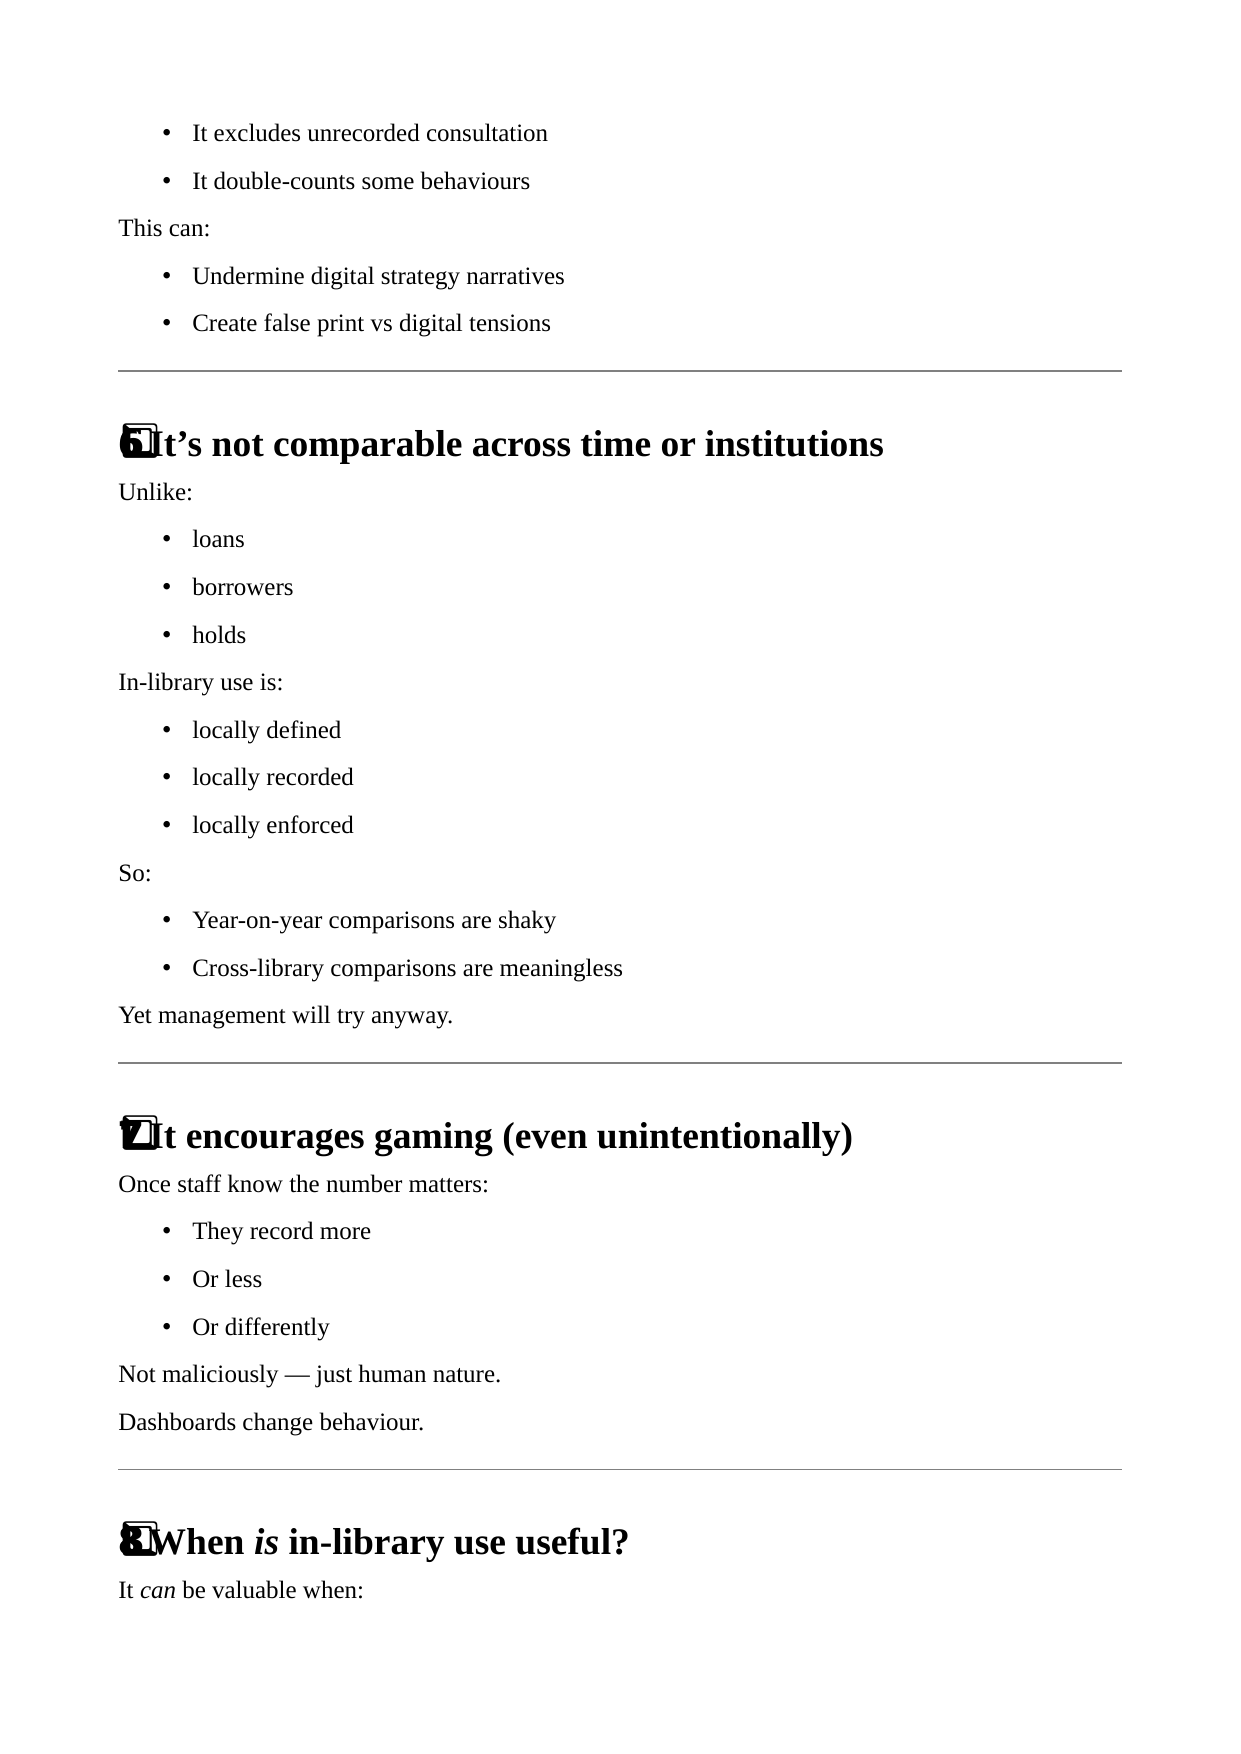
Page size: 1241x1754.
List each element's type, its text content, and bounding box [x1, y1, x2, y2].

subtitle 6️⃣ It’s not comparable across time or institutions [118, 421, 1122, 464]
list Create false print vs digital tensions [162, 308, 1122, 337]
list It excludes unrecorded consultation [162, 118, 1122, 147]
text It can be valuable when: [118, 1575, 1122, 1604]
list It double-counts some behaviours [162, 166, 1122, 194]
list Undermine digital strategy narratives [162, 261, 1122, 290]
list holds [162, 620, 1122, 648]
text Unlike: [118, 477, 1122, 506]
list loans [162, 524, 1122, 553]
subtitle 8️⃣ When is in-library use useful? [118, 1519, 1122, 1563]
text This can: [118, 213, 1122, 242]
list Year-on-year comparisons are shaky [162, 905, 1122, 934]
text In-library use is: [118, 667, 1122, 696]
text Yet management will try anyway. [118, 1001, 1122, 1029]
list Cross-library comparisons are meaningless [162, 953, 1122, 982]
subtitle 7️⃣ It encourages gaming (even unintentionally) [118, 1113, 1122, 1156]
list borrowers [162, 572, 1122, 601]
list Or less [162, 1264, 1122, 1293]
text Not maliciously — just human nature. [118, 1359, 1122, 1388]
text Once staff know the number matters: [118, 1169, 1122, 1198]
list locally recorded [162, 762, 1122, 791]
list They record more [162, 1216, 1122, 1245]
list locally defined [162, 715, 1122, 744]
list Or differently [162, 1312, 1122, 1340]
text So: [118, 858, 1122, 886]
text Dashboards change behaviour. [118, 1407, 1122, 1436]
list locally enforced [162, 810, 1122, 839]
